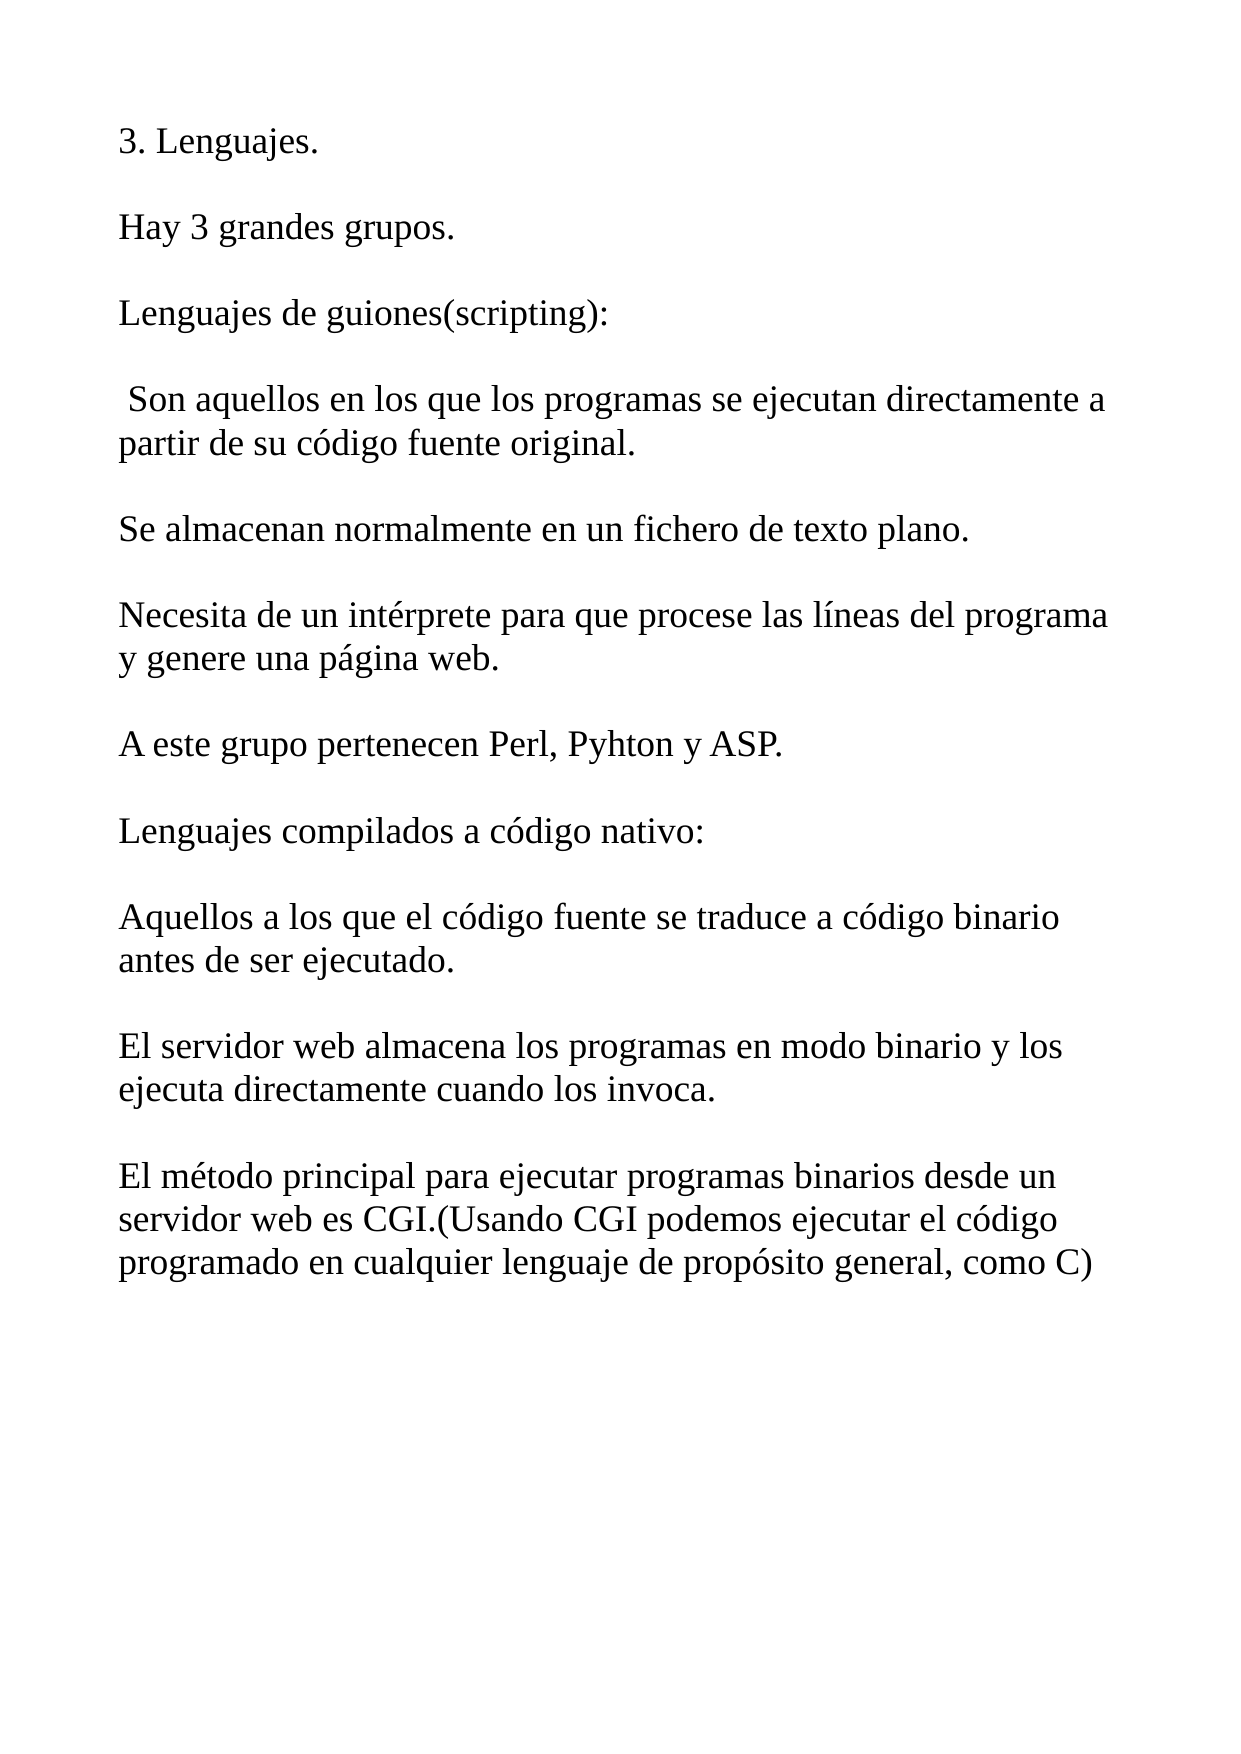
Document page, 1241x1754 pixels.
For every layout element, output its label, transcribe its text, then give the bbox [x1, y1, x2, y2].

text Lenguajes de guiones(scripting): [118, 291, 1122, 334]
text A este grupo pertenecen Perl, Pyhton y ASP. [118, 722, 1122, 765]
text Aquellos a los que el código fuente se traduce a código binario antes de ser ejecutado. [118, 894, 1122, 981]
text Se almacenan normalmente en un fichero de texto plano. [118, 506, 1122, 549]
text El método principal para ejecutar programas binarios desde un servidor web es CGI.(Usando CGI podemos ejecutar el código programado en cualquier lenguaje de propósito general, como C) [118, 1153, 1122, 1282]
text 3. Lenguajes. [118, 118, 1122, 161]
text Necesita de un intérprete para que procese las líneas del programa y genere una página web. [118, 592, 1122, 679]
text Son aquellos en los que los programas se ejecutan directamente a partir de su código fuente original. [118, 377, 1122, 463]
text Hay 3 grandes grupos. [118, 204, 1122, 247]
text Lenguajes compilados a código nativo: [118, 808, 1122, 851]
text El servidor web almacena los programas en modo binario y los ejecuta directamente cuando los invoca. [118, 1024, 1122, 1110]
